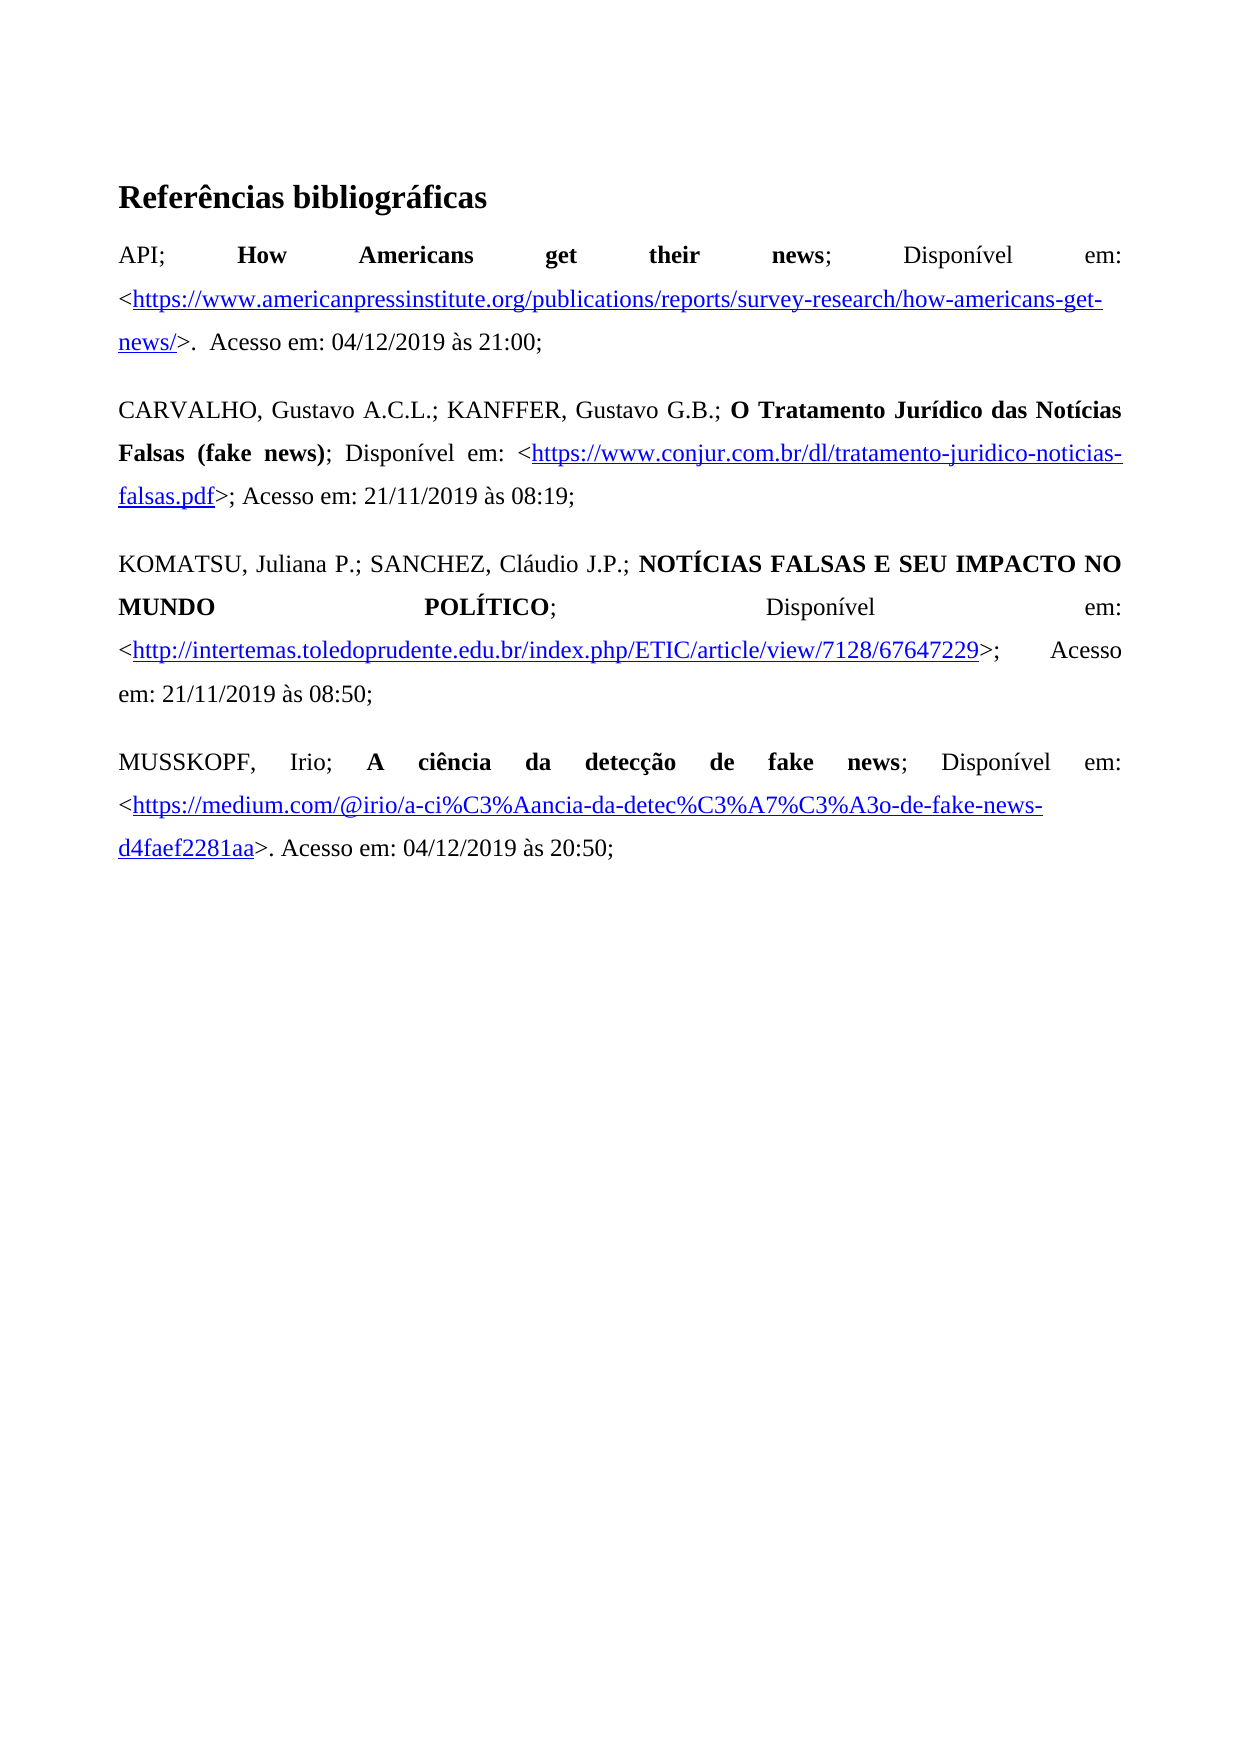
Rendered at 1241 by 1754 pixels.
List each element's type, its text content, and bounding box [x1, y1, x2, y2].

text CARVALHO, Gustavo A.C.L.; KANFFER, Gustavo G.B.; O Tratamento Jurídico das Notícias Falsas (fake news); Disponível em: <https://www.conjur.com.br/dl/tratamento-juridico-noticias-falsas.pdf>; Acesso em: 21/11/2019 às 08:19; [118, 395, 1122, 510]
subtitle Referências bibliográficas [118, 177, 1122, 216]
text API; How Americans get their news; Disponível em: <https://www.americanpressinstitute.org/publications/reports/survey-research/how-americans-get-news/>. Acesso em: 04/12/2019 às 21:00; [118, 241, 1122, 356]
text MUSSKOPF, Irio; A ciência da detecção de fake news; Disponível em: <https://medium.com/@irio/a-ci%C3%Aancia-da-detec%C3%A7%C3%A3o-de-fake-news-d4faef2281aa>. Acesso em: 04/12/2019 às 20:50; [118, 747, 1122, 862]
text KOMATSU, Juliana P.; SANCHEZ, Cláudio J.P.; NOTÍCIAS FALSAS E SEU IMPACTO NO MUNDO POLÍTICO; Disponível em: <http://intertemas.toledoprudente.edu.br/index.php/ETIC/article/view/7128/67647229>; Acesso em: 21/11/2019 às 08:50; [118, 549, 1122, 707]
